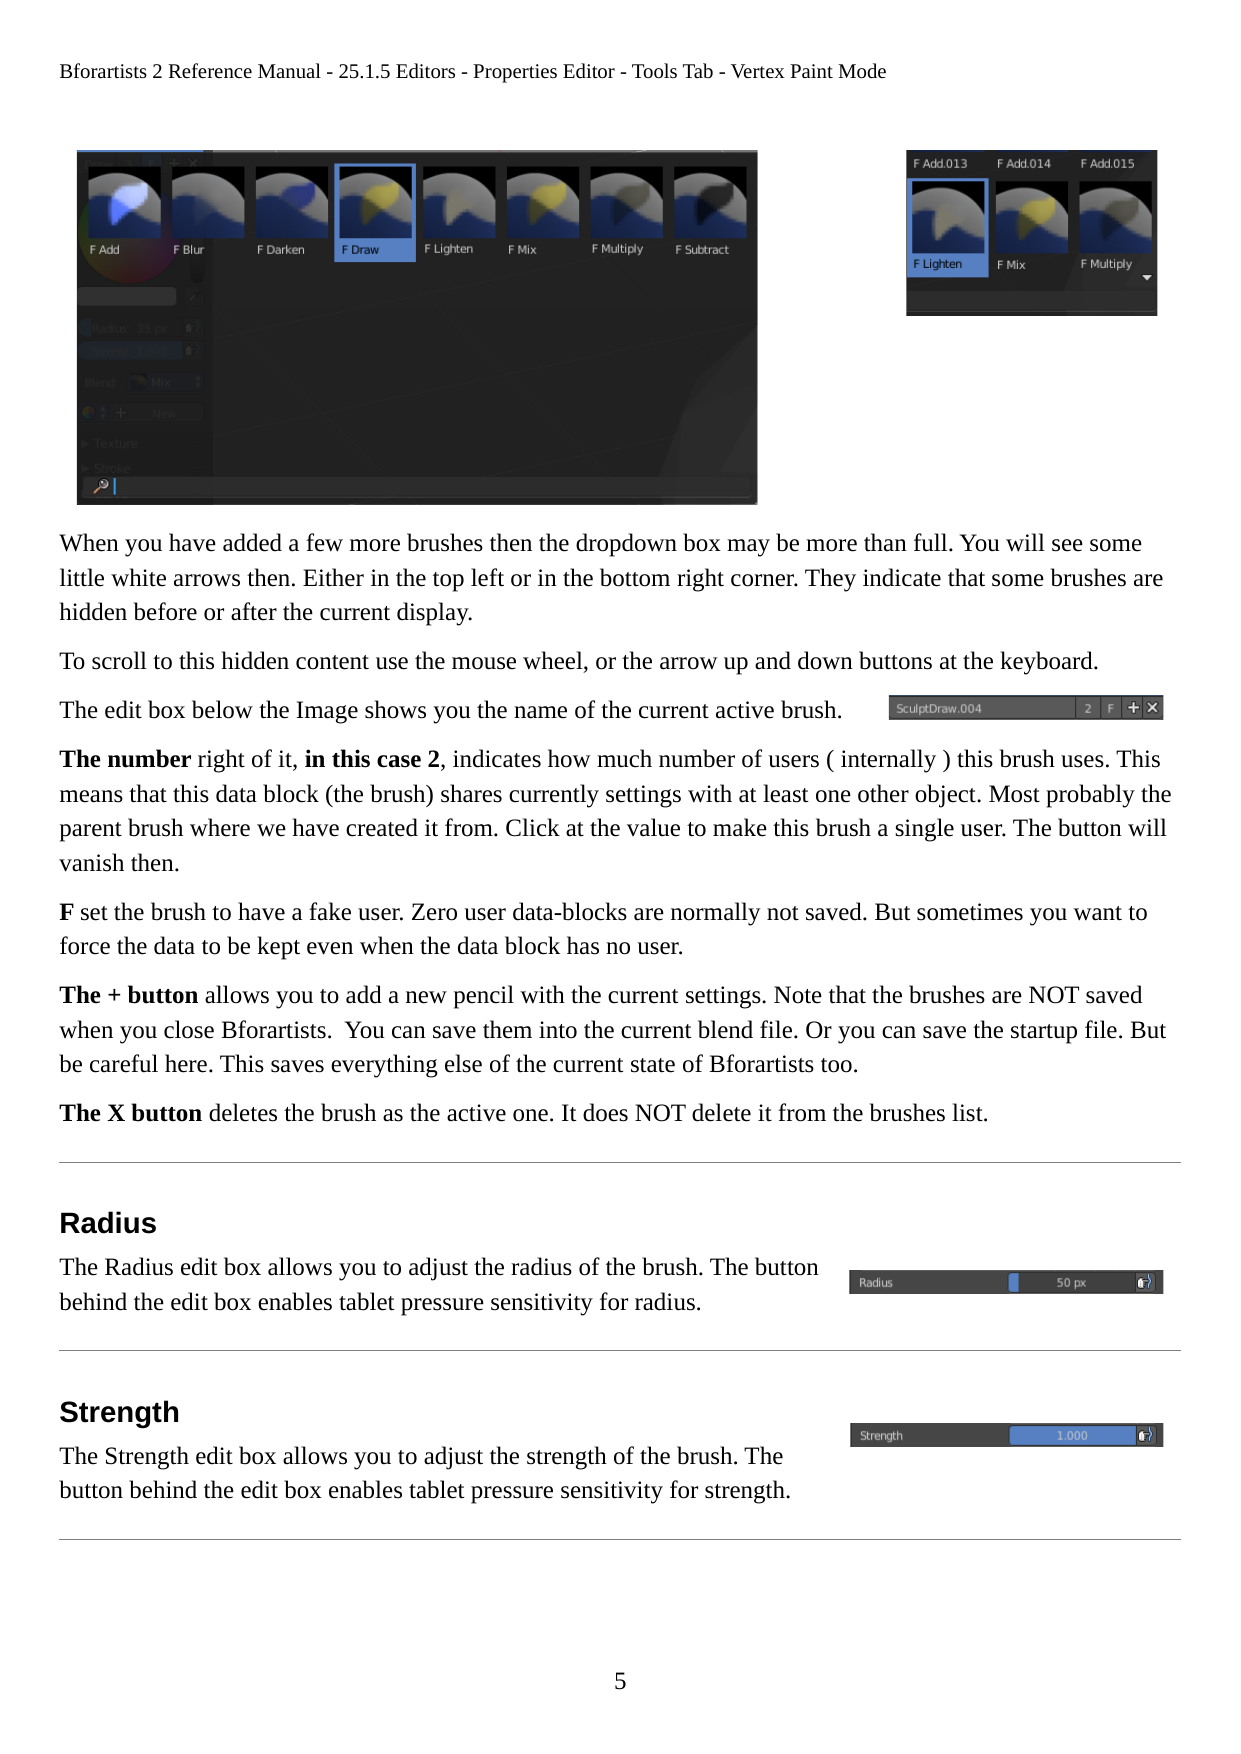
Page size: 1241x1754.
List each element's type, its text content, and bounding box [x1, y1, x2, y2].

text The Strength edit box allows you to adjust the strength of the brush. The button behind the edit box enables tablet pressure sensitivity for strength. [59, 1441, 1181, 1504]
text The + button allows you to add a new pencil with the current settings. Note that the brushes are NOT saved when you close Bforartists. You can save them into the current blend file. Or you can save the startup file. But be careful here. This saves everything else of the current state of Bforartists too. [59, 980, 1181, 1078]
text F set the brush to have a fake user. Zero user data-blocks are normally not saved. But sometimes you want to force the data to be kept even when the data block has no user. [59, 897, 1181, 960]
text The Radius edit box allows you to adjust the radius of the brush. The button behind the edit box enables tablet pressure sensitivity for radius. [59, 1252, 1181, 1316]
text To scroll to this hidden content use the mouse wheel, or the arrow up and down buttons at the keyboard. [59, 646, 1181, 675]
picture [850, 1423, 1164, 1447]
subtitle Radius [59, 1206, 1181, 1240]
text When you have added a few more brushes then the dropdown box may be more than full. You will see some little white arrows then. Either in the top left or in the bottom right corner. They indicate that some brushes are hidden before or after the current display. [59, 137, 1181, 626]
picture [888, 695, 1164, 720]
text The number right of it, in this case 2, indicates how much number of users ( internally ) this brush uses. This means that this data block (the brush) shares currently settings with at least one other object. Most probably the parent brush where we have created it from. Click at the value to make this brush a single user. The button will vanish then. [59, 744, 1181, 876]
picture [849, 1270, 1164, 1294]
picture [76, 150, 758, 505]
text The edit box below the Image shows you the name of the current active brush. [59, 695, 1181, 724]
subtitle Strength [59, 1395, 1181, 1428]
picture [906, 150, 1158, 316]
text The X button deletes the brush as the active one. It does NOT delete it from the brushes list. [59, 1098, 1181, 1127]
